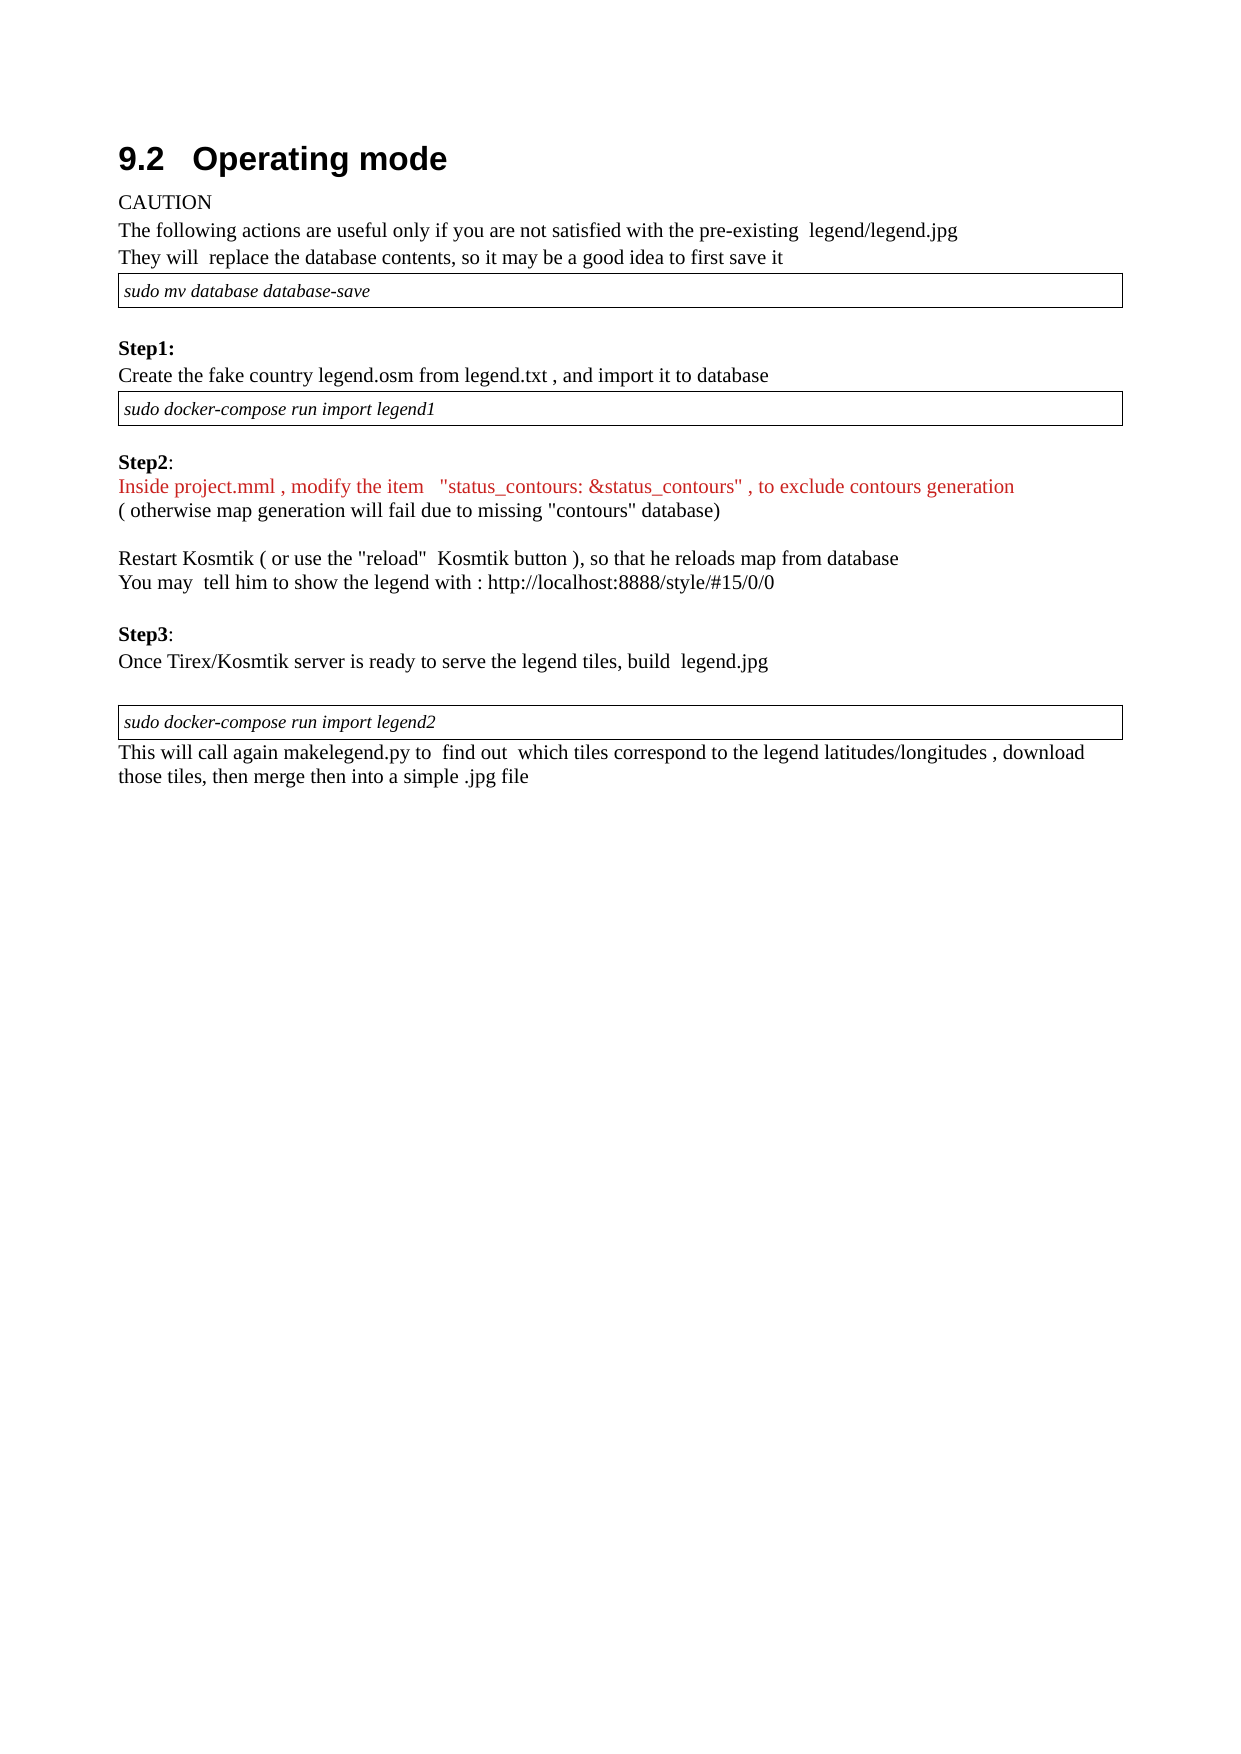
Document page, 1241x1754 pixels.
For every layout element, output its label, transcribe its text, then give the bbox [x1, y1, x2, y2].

text Step2: [118, 450, 1122, 474]
text They will replace the database contents, so it may be a good idea to first save it [118, 245, 1122, 269]
text This will call again makelegend.py to find out which tiles correspond to the legend latitudes/longitudes , download those tiles, then merge then into a simple .jpg file [118, 740, 1122, 788]
table_header sudo docker-compose run import legend1 [119, 392, 1122, 425]
text You may tell him to show the legend with : http://localhost:8888/style/#15/0/0 [118, 570, 1122, 594]
text Inside project.mml , modify the item "status_contours: &status_contours" , to exclude contours generation [118, 474, 1122, 498]
text Create the fake country legend.osm from legend.txt , and import it to database [118, 363, 1122, 387]
text Step1: [118, 335, 1122, 359]
text CAUTION [118, 190, 1122, 214]
text Once Tirex/Kosmtik server is ready to serve the legend tiles, build legend.jpg [118, 649, 1122, 673]
text Step3: [118, 622, 1122, 646]
text The following actions are useful only if you are not satisfied with the pre-existing legend/legend.jpg [118, 217, 1122, 242]
table_header sudo mv database database-save [119, 274, 1122, 307]
table_header sudo docker-compose run import legend2 [119, 706, 1122, 739]
text Restart Kosmtik ( or use the "reload" Kosmtik button ), so that he reloads map from database [118, 546, 1122, 570]
subtitle Operating mode [118, 139, 1122, 177]
text ( otherwise map generation will fail due to missing "contours" database) [118, 498, 1122, 522]
